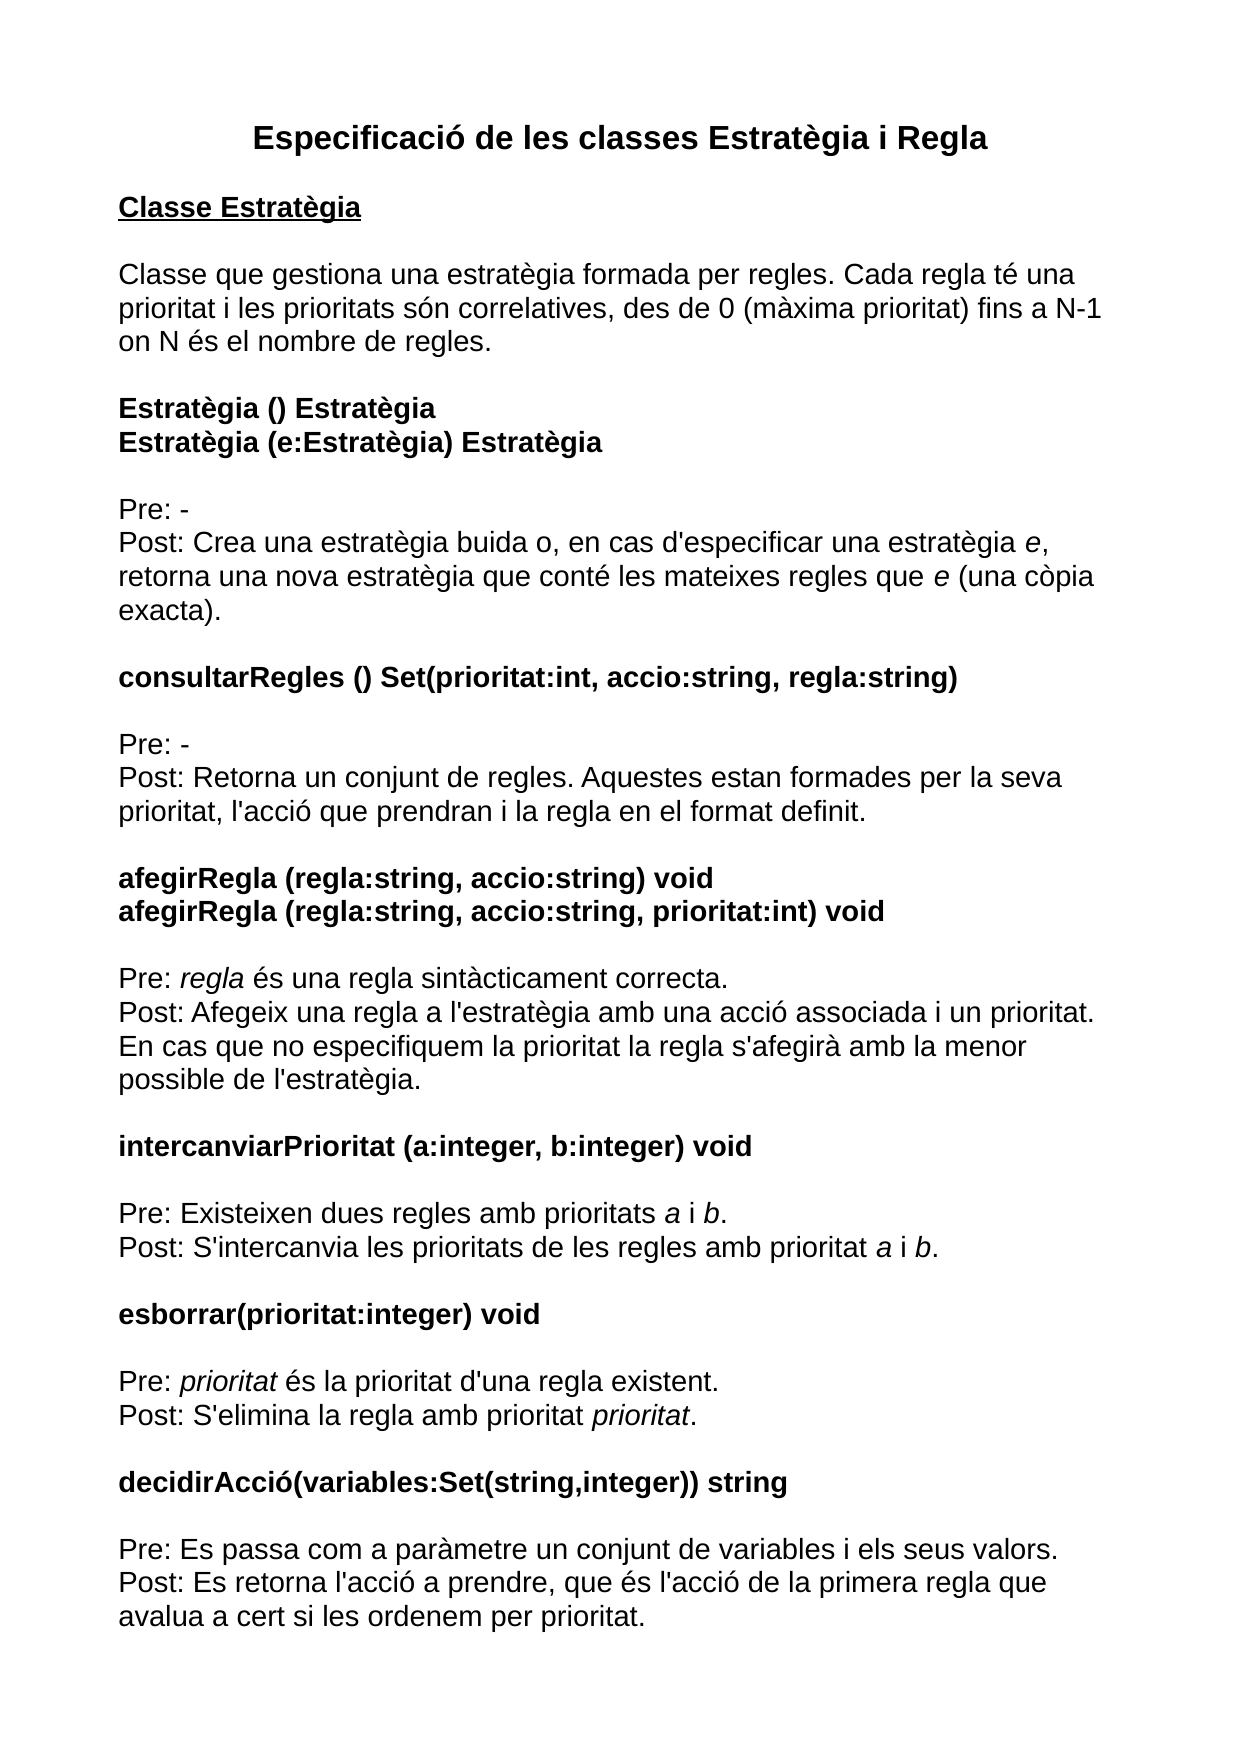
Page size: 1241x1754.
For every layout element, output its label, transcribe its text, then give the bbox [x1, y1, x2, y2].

text afegirRegla (regla:string, accio:string) void [118, 861, 1122, 894]
text afegirRegla (regla:string, accio:string, prioritat:int) void [118, 894, 1122, 928]
text Post: S'elimina la regla amb prioritat prioritat. [118, 1398, 1122, 1431]
text Post: Crea una estratègia buida o, en cas d'especificar una estratègia e, retorna una nova estratègia que conté les mateixes regles que e (una còpia exacta). [118, 526, 1122, 626]
text Pre: prioritat és la prioritat d'una regla existent. [118, 1364, 1122, 1398]
text Post: Retorna un conjunt de regles. Aquestes estan formades per la seva prioritat, l'acció que prendran i la regla en el format definit. [118, 760, 1122, 827]
text esborrar(prioritat:integer) void [118, 1297, 1122, 1331]
text Pre: - [118, 492, 1122, 526]
text Especificació de les classes Estratègia i Regla [118, 118, 1122, 157]
text consultarRegles () Set(prioritat:int, accio:string, regla:string) [118, 660, 1122, 693]
text Pre: Existeixen dues regles amb prioritats a i b. [118, 1196, 1122, 1230]
text intercanviarPrioritat (a:integer, b:integer) void [118, 1129, 1122, 1163]
text Pre: - [118, 727, 1122, 760]
text Pre: Es passa com a paràmetre un conjunt de variables i els seus valors. [118, 1532, 1122, 1565]
text Classe Estratègia [118, 190, 1122, 224]
text Estratègia () Estratègia [118, 391, 1122, 425]
text decidirAcció(variables:Set(string,integer)) string [118, 1465, 1122, 1498]
text Post: Afegeix una regla a l'estratègia amb una acció associada i un prioritat. En cas que no especifiquem la prioritat la regla s'afegirà amb la menor possible de l'estratègia. [118, 995, 1122, 1096]
text Classe que gestiona una estratègia formada per regles. Cada regla té una prioritat i les prioritats són correlatives, des de 0 (màxima prioritat) fins a N-1 on N és el nombre de regles. [118, 257, 1122, 358]
text Pre: regla és una regla sintàcticament correcta. [118, 962, 1122, 995]
text Estratègia (e:Estratègia) Estratègia [118, 425, 1122, 458]
text Post: Es retorna l'acció a prendre, que és l'acció de la primera regla que avalua a cert si les ordenem per prioritat. [118, 1565, 1122, 1632]
text Post: S'intercanvia les prioritats de les regles amb prioritat a i b. [118, 1230, 1122, 1263]
